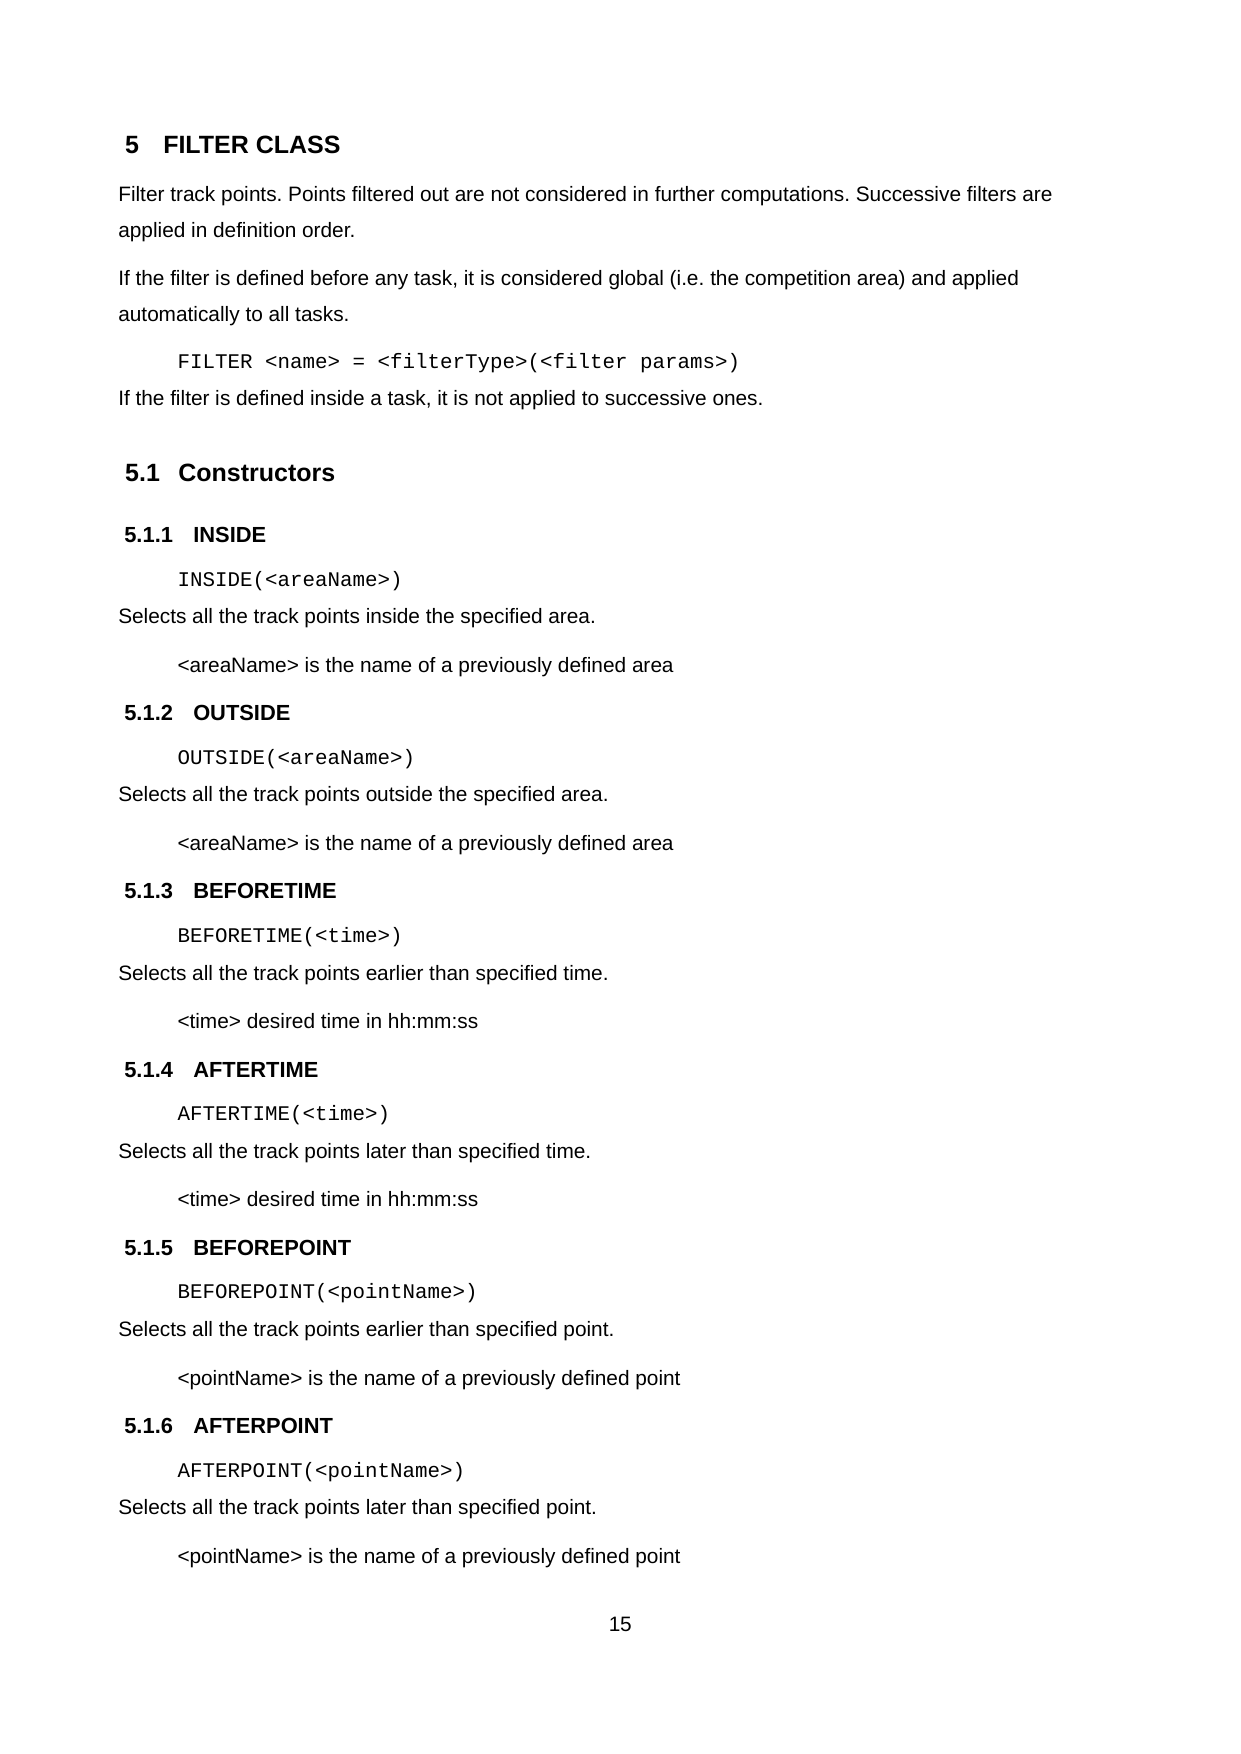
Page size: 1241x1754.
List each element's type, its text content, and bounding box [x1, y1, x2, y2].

text Selects all the track points earlier than specified point. [118, 1317, 1122, 1341]
list <time> desired time in hh:mm:ss [177, 1187, 1122, 1211]
subtitle BEFOREPOINT [118, 1235, 1122, 1260]
subtitle INSIDE [118, 522, 1122, 547]
text AFTERTIME(<time>) [177, 1103, 1063, 1127]
subtitle OUTSIDE [118, 700, 1122, 725]
subtitle Constructors [118, 458, 1122, 487]
list <pointName> is the name of a previously defined point [177, 1365, 1122, 1389]
text If the filter is defined inside a task, it is not applied to successive ones. [118, 386, 1063, 410]
text Selects all the track points earlier than specified time. [118, 960, 1122, 984]
list <time> desired time in hh:mm:ss [177, 1009, 1122, 1033]
text Selects all the track points later than specified point. [118, 1495, 1122, 1519]
text FILTER <name> = <filterType>(<filter params>) [177, 351, 1063, 374]
list <areaName> is the name of a previously defined area [177, 652, 1122, 676]
text AFTERPOINT(<pointName>) [177, 1460, 1063, 1483]
text Filter track points. Points filtered out are not considered in further computations. Successive filters are applied in definition order. [118, 182, 1122, 242]
text Selects all the track points inside the specified area. [118, 604, 1122, 628]
subtitle FILTER class [118, 130, 1122, 159]
text BEFORETIME(<time>) [177, 925, 1063, 949]
text INSIDE(<areaName>) [177, 568, 1063, 592]
list <areaName> is the name of a previously defined area [177, 831, 1122, 854]
subtitle AFTERPOINT [118, 1413, 1122, 1438]
subtitle BEFORETIME [118, 878, 1122, 903]
text BEFOREPOINT(<pointName>) [177, 1281, 1063, 1305]
text If the filter is defined before any task, it is considered global (i.e. the competition area) and applied automatically to all tasks. [118, 266, 1122, 326]
text Selects all the track points later than specified time. [118, 1139, 1122, 1163]
list <pointName> is the name of a previously defined point [177, 1543, 1122, 1567]
text OUTSIDE(<areaName>) [177, 747, 1063, 770]
text Selects all the track points outside the specified area. [118, 782, 1122, 806]
subtitle AFTERTIME [118, 1057, 1122, 1082]
